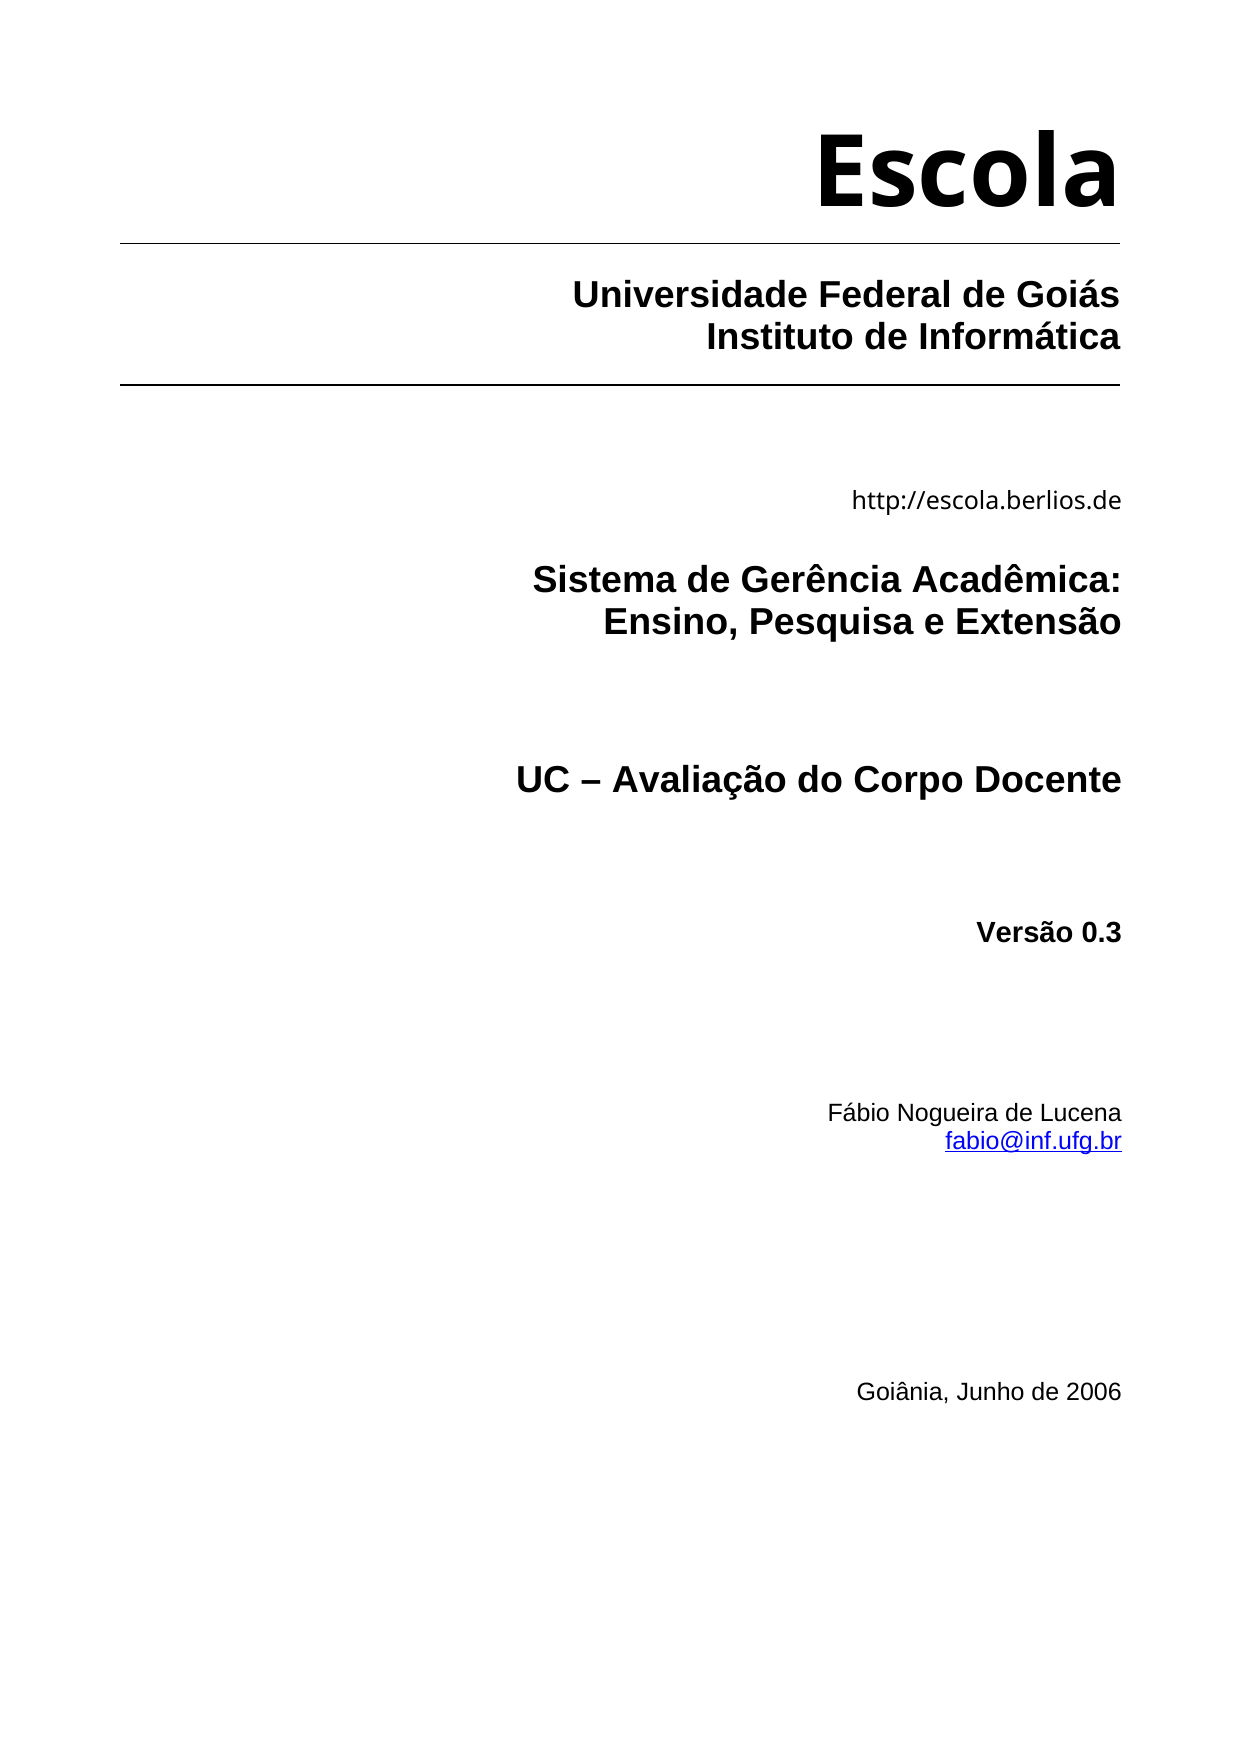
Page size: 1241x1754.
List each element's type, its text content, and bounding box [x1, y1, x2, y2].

text UC – Avaliação do Corpo Docente [119, 758, 1122, 800]
text Fábio Nogueira de Lucena fabio@inf.ufg.br [119, 1099, 1122, 1155]
text Goiânia, Junho de 2006 [119, 1378, 1122, 1431]
text Versão 0.3 [119, 916, 1122, 949]
text http://escola.berlios.de Sistema de Gerência Acadêmica: Ensino, Pesquisa e Extensão [119, 482, 1122, 642]
